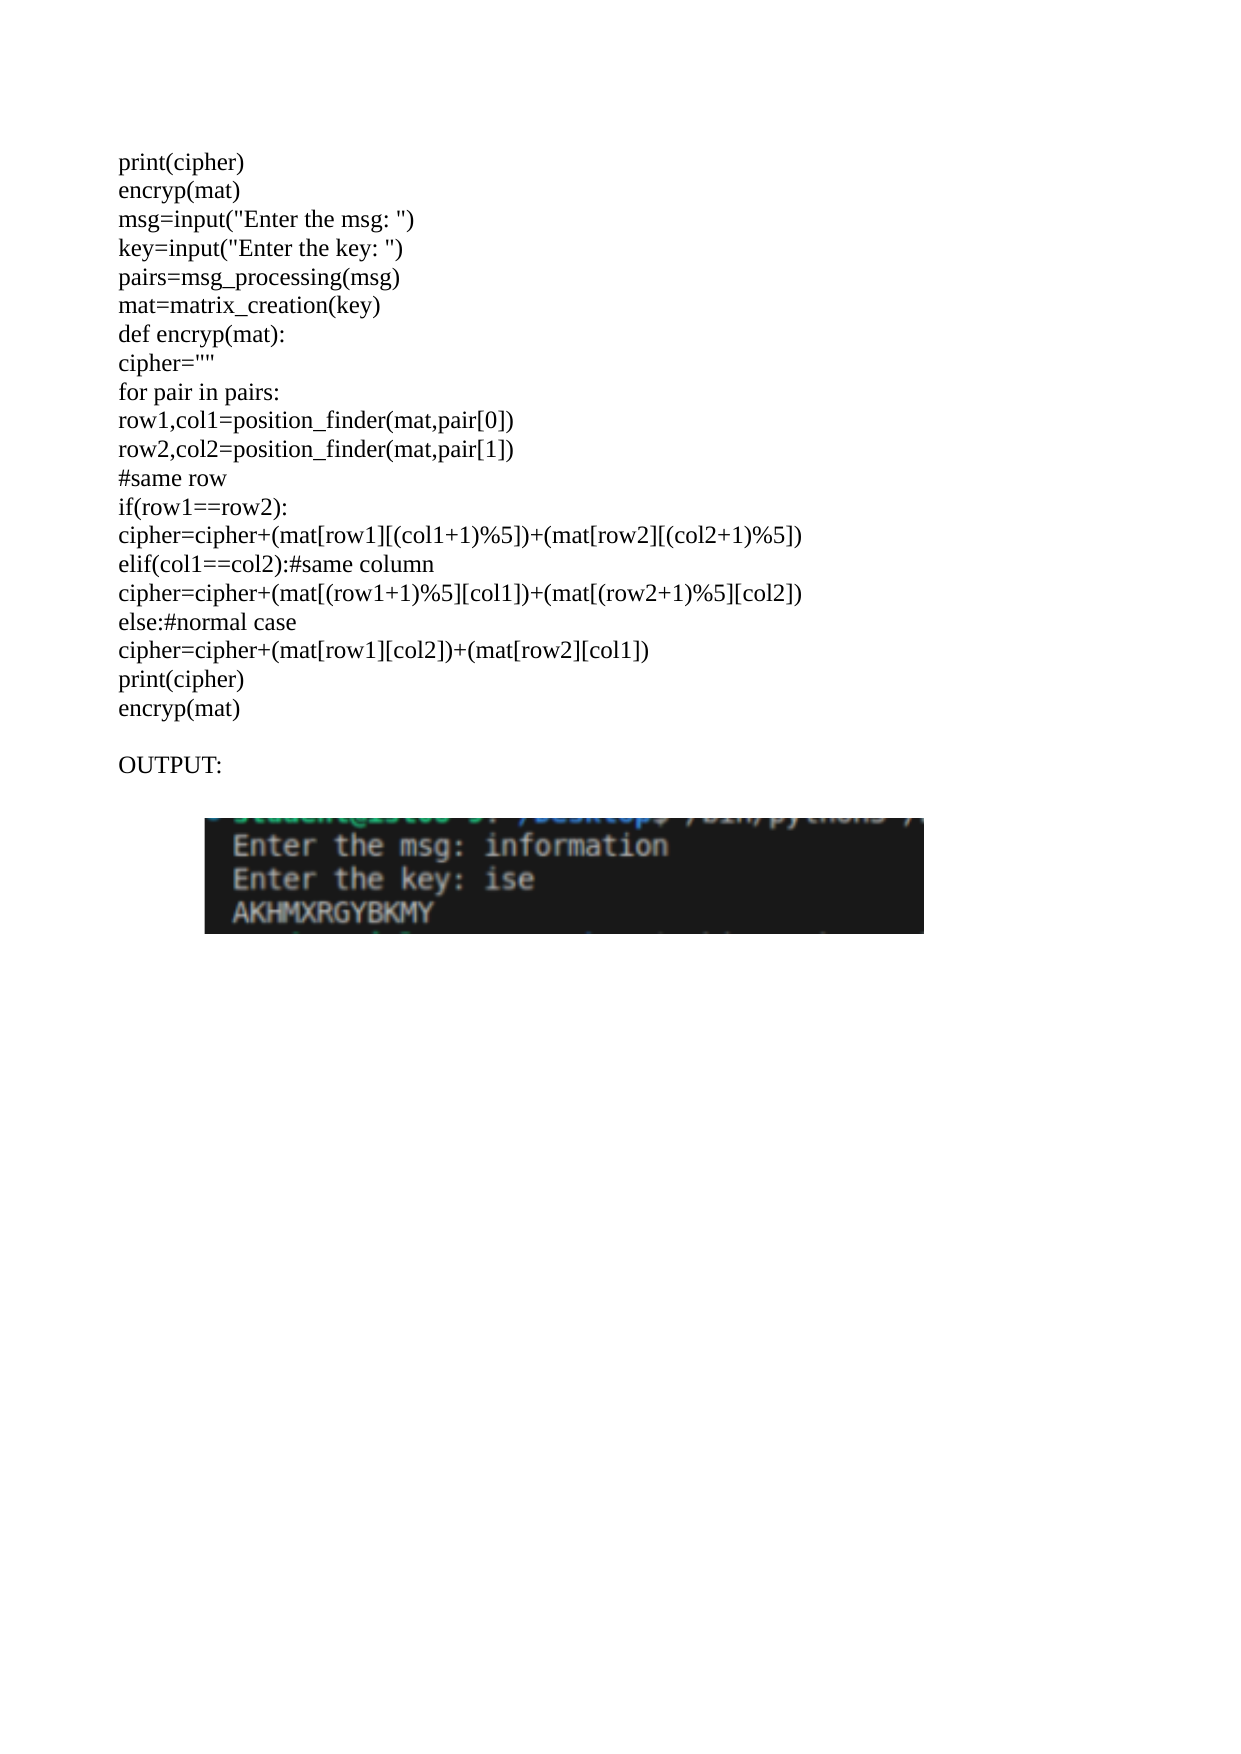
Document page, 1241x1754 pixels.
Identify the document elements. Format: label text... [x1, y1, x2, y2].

text row1,col1=position_finder(mat,pair[0]) [118, 406, 1122, 434]
picture [204, 818, 924, 934]
text elif(col1==col2):#same column [118, 549, 1122, 578]
text print(cipher) [118, 664, 1122, 693]
text pairs=msg_processing(msg) [118, 262, 1122, 291]
text key=input("Enter the key: ") [118, 233, 1122, 262]
text OUTPUT: [118, 751, 1122, 779]
text cipher=cipher+(mat[row1][(col1+1)%5])+(mat[row2][(col2+1)%5]) [118, 521, 1122, 549]
text def encryp(mat): [118, 319, 1122, 348]
text msg=input("Enter the msg: ") [118, 204, 1122, 233]
text encryp(mat) [118, 176, 1122, 204]
text #same row [118, 463, 1122, 492]
text cipher=cipher+(mat[row1][col2])+(mat[row2][col1]) [118, 636, 1122, 664]
text print(cipher) [118, 147, 1122, 176]
text for pair in pairs: [118, 377, 1122, 406]
text mat=matrix_creation(key) [118, 291, 1122, 319]
text row2,col2=position_finder(mat,pair[1]) [118, 434, 1122, 463]
text if(row1==row2): [118, 492, 1122, 521]
text cipher="" [118, 348, 1122, 377]
text encryp(mat) [118, 693, 1122, 722]
text cipher=cipher+(mat[(row1+1)%5][col1])+(mat[(row2+1)%5][col2]) [118, 578, 1122, 607]
text else:#normal case [118, 607, 1122, 636]
